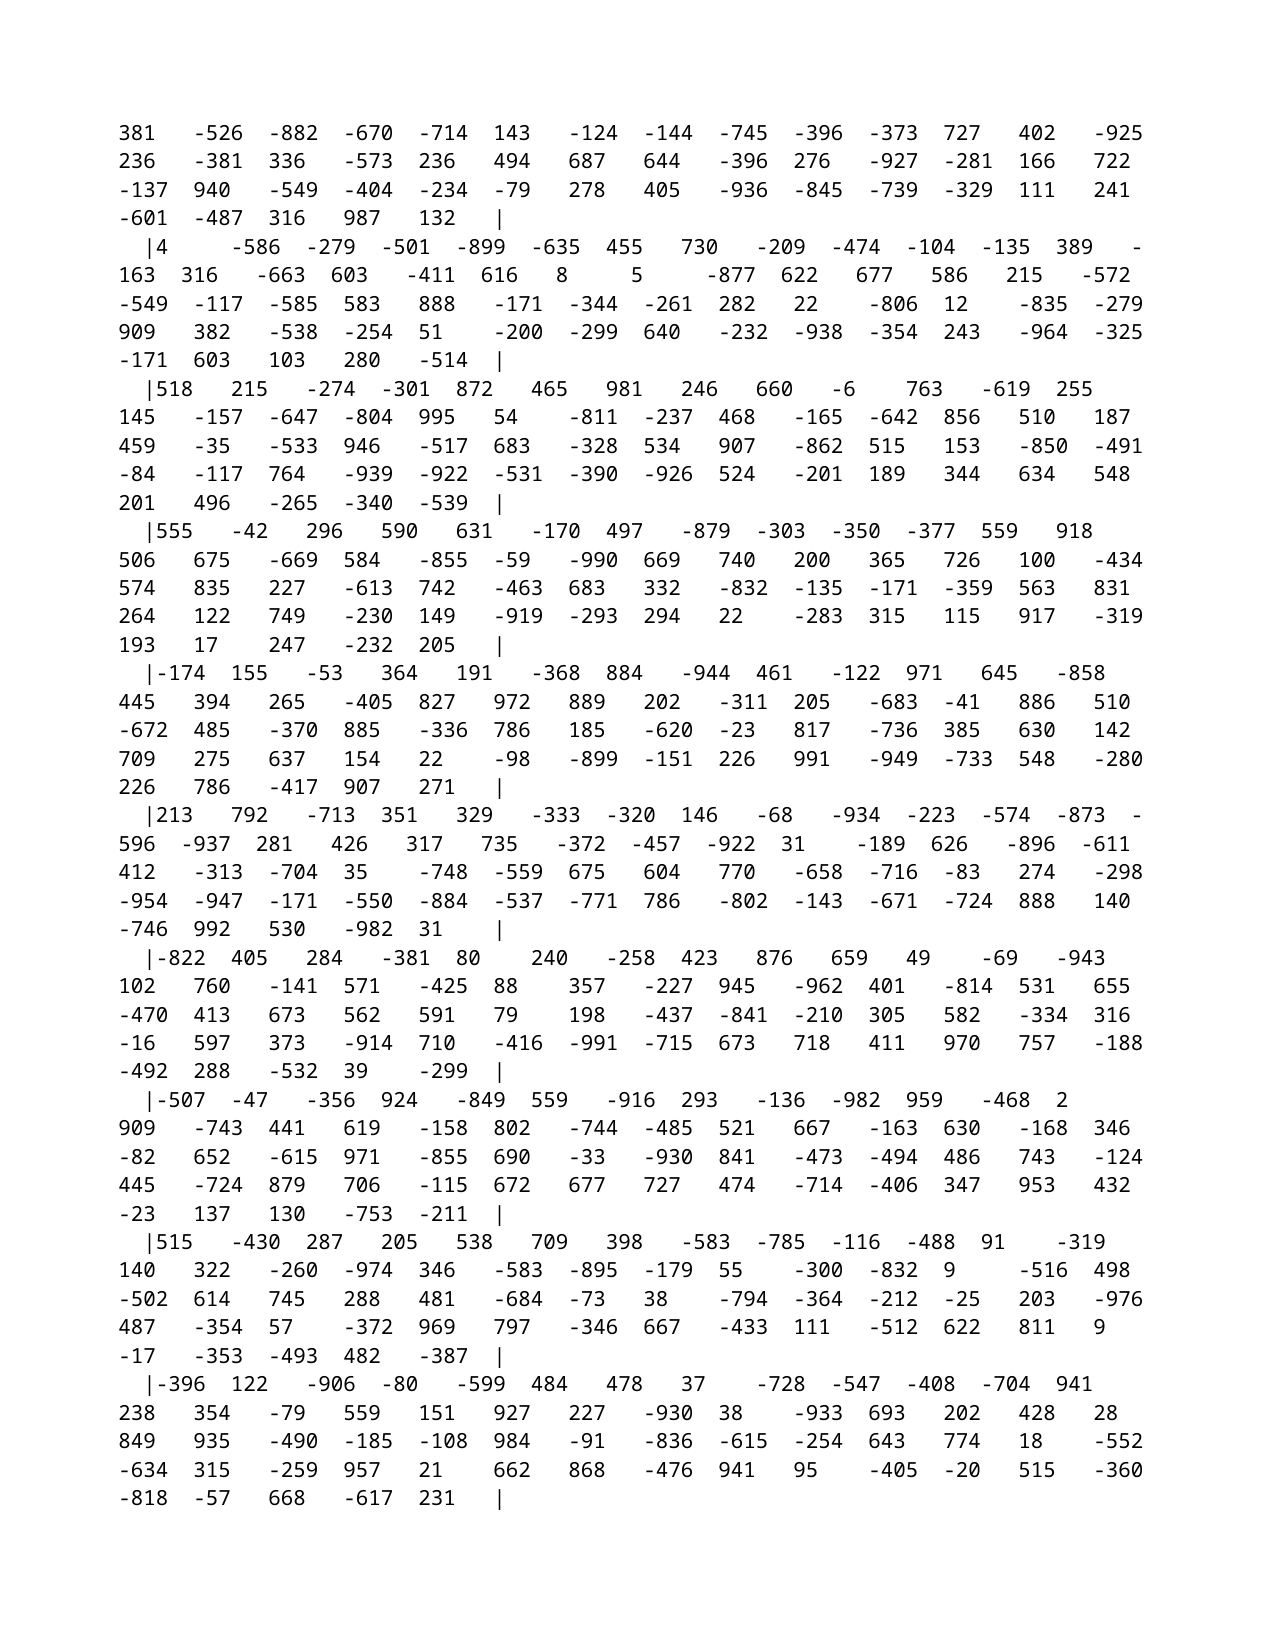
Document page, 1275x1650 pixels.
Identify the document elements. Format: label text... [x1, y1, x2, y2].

text |4 -586 -279 -501 -899 -635 455 730 -209 -474 -104 -135 389 -163 316 -663 603 -411 616 8 5 -877 622 677 586 215 -572 -549 -117 -585 583 888 -171 -344 -261 282 22 -806 12 -835 -279 909 382 -538 -254 51 -200 -299 640 -232 -938 -354 243 -964 -325 -171 603 103 280 -514 | [118, 232, 1157, 374]
text |515 -430 287 205 538 709 398 -583 -785 -116 -488 91 -319 140 322 -260 -974 346 -583 -895 -179 55 -300 -832 9 -516 498 -502 614 745 288 481 -684 -73 38 -794 -364 -212 -25 203 -976 487 -354 57 -372 969 797 -346 667 -433 111 -512 622 811 9 -17 -353 -493 482 -387 | [118, 1227, 1157, 1369]
text |-822 405 284 -381 80 240 -258 423 876 659 49 -69 -943 102 760 -141 571 -425 88 357 -227 945 -962 401 -814 531 655 -470 413 673 562 591 79 198 -437 -841 -210 305 582 -334 316 -16 597 373 -914 710 -416 -991 -715 673 718 411 970 757 -188 -492 288 -532 39 -299 | [118, 943, 1157, 1085]
text |555 -42 296 590 631 -170 497 -879 -303 -350 -377 559 918 506 675 -669 584 -855 -59 -990 669 740 200 365 726 100 -434 574 835 227 -613 742 -463 683 332 -832 -135 -171 -359 563 831 264 122 749 -230 149 -919 -293 294 22 -283 315 115 917 -319 193 17 247 -232 205 | [118, 516, 1157, 658]
text |-174 155 -53 364 191 -368 884 -944 461 -122 971 645 -858 445 394 265 -405 827 972 889 202 -311 205 -683 -41 886 510 -672 485 -370 885 -336 786 185 -620 -23 817 -736 385 630 142 709 275 637 154 22 -98 -899 -151 226 991 -949 -733 548 -280 226 786 -417 907 271 | [118, 658, 1157, 801]
text |518 215 -274 -301 872 465 981 246 660 -6 763 -619 255 145 -157 -647 -804 995 54 -811 -237 468 -165 -642 856 510 187 459 -35 -533 946 -517 683 -328 534 907 -862 515 153 -850 -491 -84 -117 764 -939 -922 -531 -390 -926 524 -201 189 344 634 548 201 496 -265 -340 -539 | [118, 374, 1157, 516]
text |213 792 -713 351 329 -333 -320 146 -68 -934 -223 -574 -873 -596 -937 281 426 317 735 -372 -457 -922 31 -189 626 -896 -611 412 -313 -704 35 -748 -559 675 604 770 -658 -716 -83 274 -298 -954 -947 -171 -550 -884 -537 -771 786 -802 -143 -671 -724 888 140 -746 992 530 -982 31 | [118, 801, 1157, 943]
text 381 -526 -882 -670 -714 143 -124 -144 -745 -396 -373 727 402 -925 236 -381 336 -573 236 494 687 644 -396 276 -927 -281 166 722 -137 940 -549 -404 -234 -79 278 405 -936 -845 -739 -329 111 241 -601 -487 316 987 132 | [118, 118, 1157, 232]
text |-396 122 -906 -80 -599 484 478 37 -728 -547 -408 -704 941 238 354 -79 559 151 927 227 -930 38 -933 693 202 428 28 849 935 -490 -185 -108 984 -91 -836 -615 -254 643 774 18 -552 -634 315 -259 957 21 662 868 -476 941 95 -405 -20 515 -360 -818 -57 668 -617 231 | [118, 1369, 1157, 1512]
text |-507 -47 -356 924 -849 559 -916 293 -136 -982 959 -468 2 909 -743 441 619 -158 802 -744 -485 521 667 -163 630 -168 346 -82 652 -615 971 -855 690 -33 -930 841 -473 -494 486 743 -124 445 -724 879 706 -115 672 677 727 474 -714 -406 347 953 432 -23 137 130 -753 -211 | [118, 1085, 1157, 1227]
